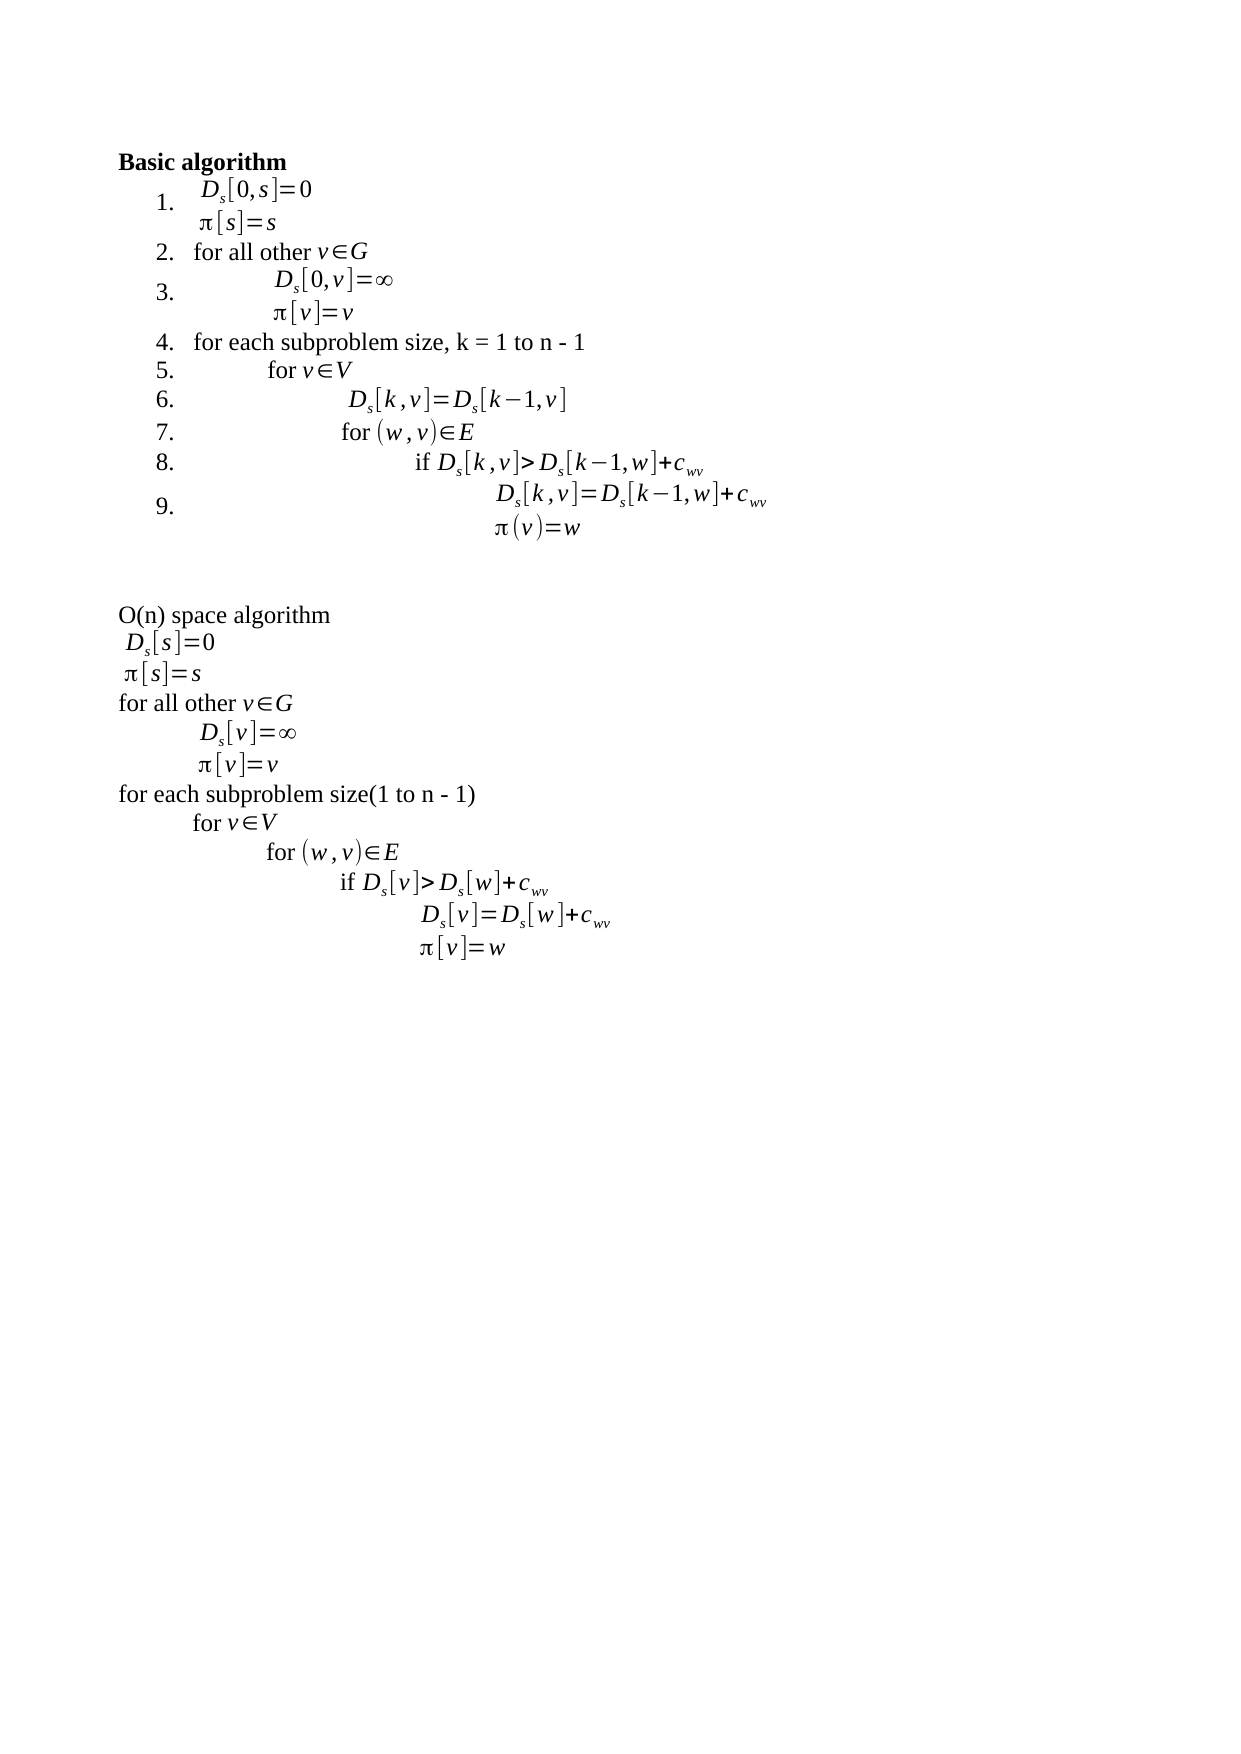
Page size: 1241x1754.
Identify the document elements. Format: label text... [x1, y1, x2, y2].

text for all other [118, 688, 1122, 717]
text O(n) space algorithm [118, 600, 1122, 628]
text if [118, 867, 1122, 900]
list for [156, 355, 1122, 384]
list for all other [156, 237, 1122, 265]
text for [118, 808, 1122, 837]
text for each subproblem size(1 to n - 1) [118, 779, 1122, 808]
text Basic algorithm [118, 147, 1122, 176]
list if [156, 447, 1122, 479]
text for [118, 837, 1122, 867]
list for each subproblem size, k = 1 to n - 1 [156, 327, 1122, 355]
list for [156, 417, 1122, 447]
